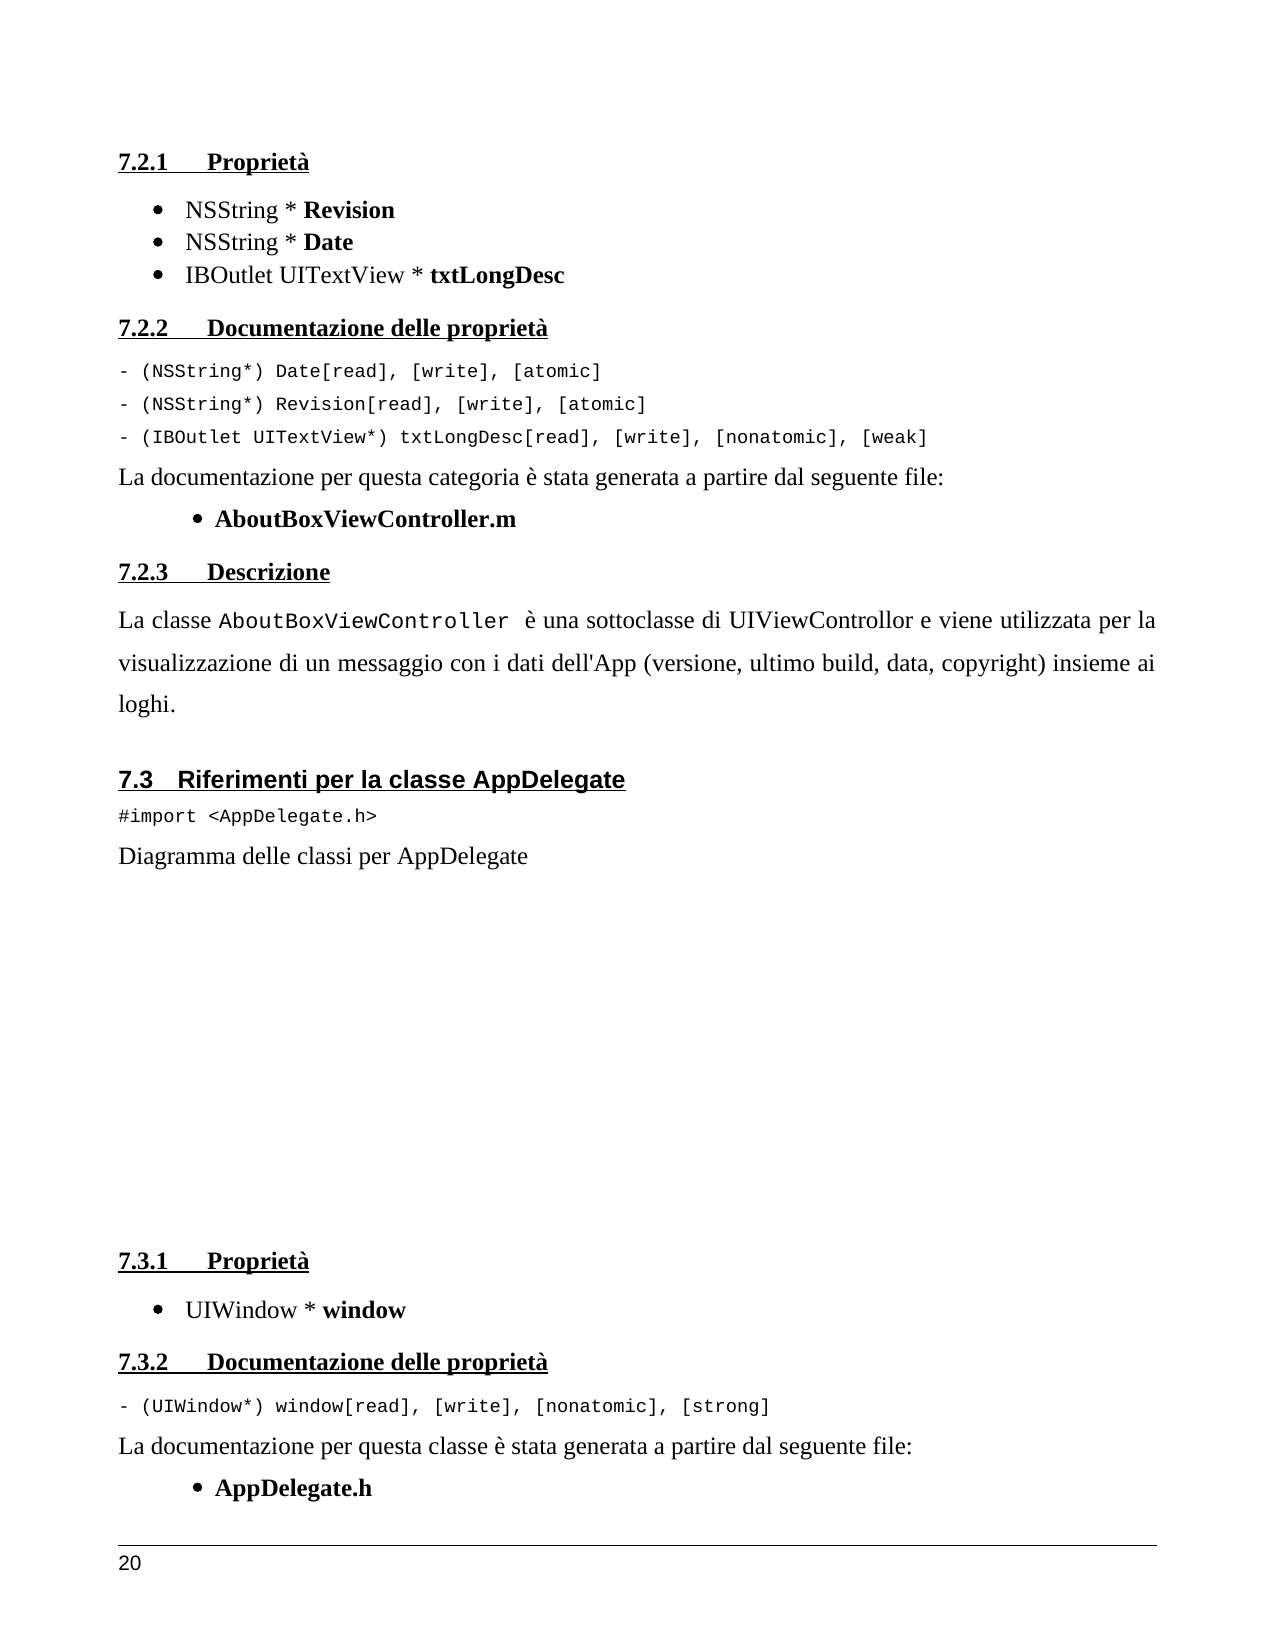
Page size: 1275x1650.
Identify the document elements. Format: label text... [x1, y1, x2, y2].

subtitle - (NSString*) Date[read], [write], [atomic] [118, 362, 1157, 383]
subtitle Proprietà [118, 148, 1157, 175]
subtitle Documentazione delle proprietà [118, 1348, 1157, 1376]
text La documentazione per questa classe è stata generata a partire dal seguente file: [118, 1432, 1157, 1460]
text La classe AboutBoxViewController è una sottoclasse di UIViewControllor e viene utilizzata per la visualizzazione di un messaggio con i dati dell'App (versione, ultimo build, data, copyright) insieme ai loghi. [118, 606, 1157, 718]
list AppDelegate.h [193, 1474, 1157, 1501]
subtitle - (NSString*) Revision[read], [write], [atomic] [118, 395, 1157, 416]
list AboutBoxViewController.m [193, 505, 1157, 533]
subtitle - (IBOutlet UITextView*) txtLongDesc[read], [write], [nonatomic], [weak] [118, 428, 1157, 449]
list UIWindow * window [153, 1296, 1157, 1323]
subtitle Proprietà [118, 1247, 1157, 1275]
subtitle Documentazione delle proprietà [118, 314, 1157, 341]
subtitle Riferimenti per la classe AppDelegate [118, 765, 1157, 793]
subtitle Descrizione [118, 558, 1157, 585]
subtitle - (UIWindow*) window[read], [write], [nonatomic], [strong] [118, 1397, 1157, 1418]
list NSString * Revision [153, 196, 1157, 224]
subtitle #import <AppDelegate.h> [118, 807, 1157, 829]
text La documentazione per questa categoria è stata generata a partire dal seguente file: [118, 463, 1157, 491]
list IBOutlet UITextView * txtLongDesc [153, 261, 1157, 289]
list NSString * Date [153, 228, 1157, 256]
text Diagramma delle classi per AppDelegate [118, 842, 1157, 870]
